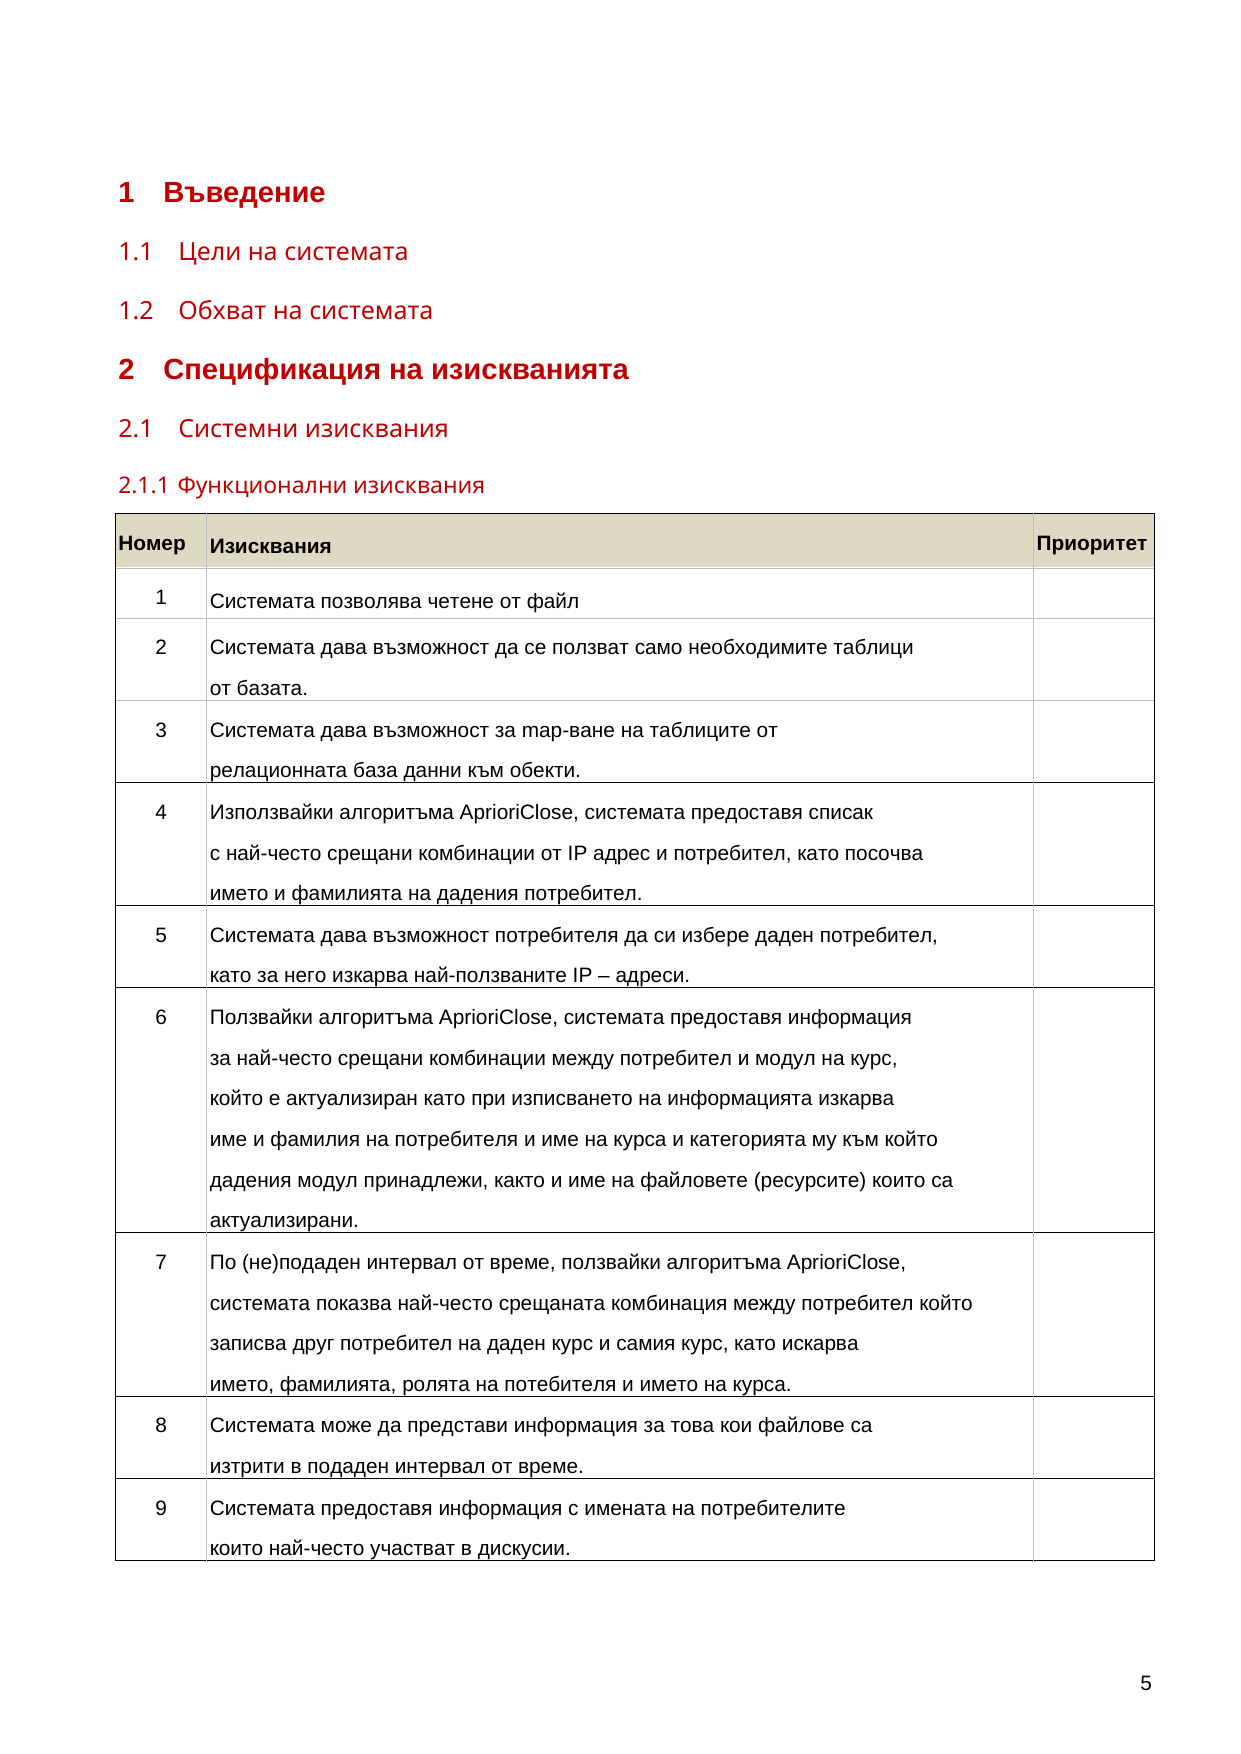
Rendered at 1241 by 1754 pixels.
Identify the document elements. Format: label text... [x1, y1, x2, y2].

subtitle Спецификация на изискванията [118, 352, 1152, 385]
table_cell 4 [116, 783, 206, 905]
table_cell Системата дава възможност за map-ване на таблиците от релационната база данни към обекти. [207, 701, 1033, 782]
subtitle Обхват на системата [118, 293, 1152, 327]
table_cell Ползвайки алгоритъма AprioriClose, системата предоставя информация за най-често срещани комбинации между потребител и модул на курс, който е актуализиран като при изписването на информацията изкарва име и фамилия на потребителя и име на курса и категорията му към който дадения модул принадлежи, както и име на файловете (ресурсите) които са актуализирани. [207, 988, 1033, 1232]
table_header Номер [116, 514, 206, 567]
table_header Изисквания [207, 514, 1033, 567]
table_cell 2 [116, 619, 206, 700]
table_cell 9 [116, 1479, 206, 1560]
table_cell 1 [116, 569, 206, 617]
table_cell Системата дава възможност потребителя да си избере даден потребител, като за него изкарва най-ползваните IP – адреси. [207, 906, 1033, 987]
table_cell [1034, 701, 1154, 782]
table_cell [1034, 1397, 1154, 1478]
table_cell 8 [116, 1397, 206, 1478]
subtitle Цели на системата [118, 233, 1152, 268]
subtitle Системни изисквания [118, 410, 1152, 444]
table_cell [1034, 1233, 1154, 1396]
table_cell 5 [116, 906, 206, 987]
table_cell [1034, 783, 1154, 905]
table_cell [1034, 619, 1154, 700]
table_cell Системата предоставя информация с имената на потребителите които най-често участват в дискусии. [207, 1479, 1033, 1560]
table_cell [1034, 1479, 1154, 1560]
table_cell [1034, 988, 1154, 1232]
table_cell [1034, 569, 1154, 617]
subtitle Въведение [118, 175, 1152, 208]
table_cell Системата може да представи информация за това кои файлове са изтрити в подаден интервал от време. [207, 1397, 1033, 1478]
table_header Приоритет [1034, 514, 1154, 567]
table_cell Системата позволява четене от файл [207, 569, 1033, 617]
table_cell 7 [116, 1233, 206, 1396]
table_cell Системата дава възможност да се ползват само необходимите таблици от базата. [207, 619, 1033, 700]
table_cell Използвайки алгоритъма AprioriClose, системата предоставя списак с най-често срещани комбинации от IP адрес и потребител, като посочва името и фамилията на дадения потребител. [207, 783, 1033, 905]
table_cell По (не)подаден интервал от време, ползвайки алгоритъма AprioriClose, системата показва най-често срещаната комбинация между потребител който записва друг потребител на даден курс и самия курс, като искарва името, фамилията, ролята на потебителя и името на курса. [207, 1233, 1033, 1396]
table_cell 3 [116, 701, 206, 782]
table_cell [1034, 906, 1154, 987]
table_cell 6 [116, 988, 206, 1232]
subtitle Функционални изисквания [118, 469, 1152, 501]
